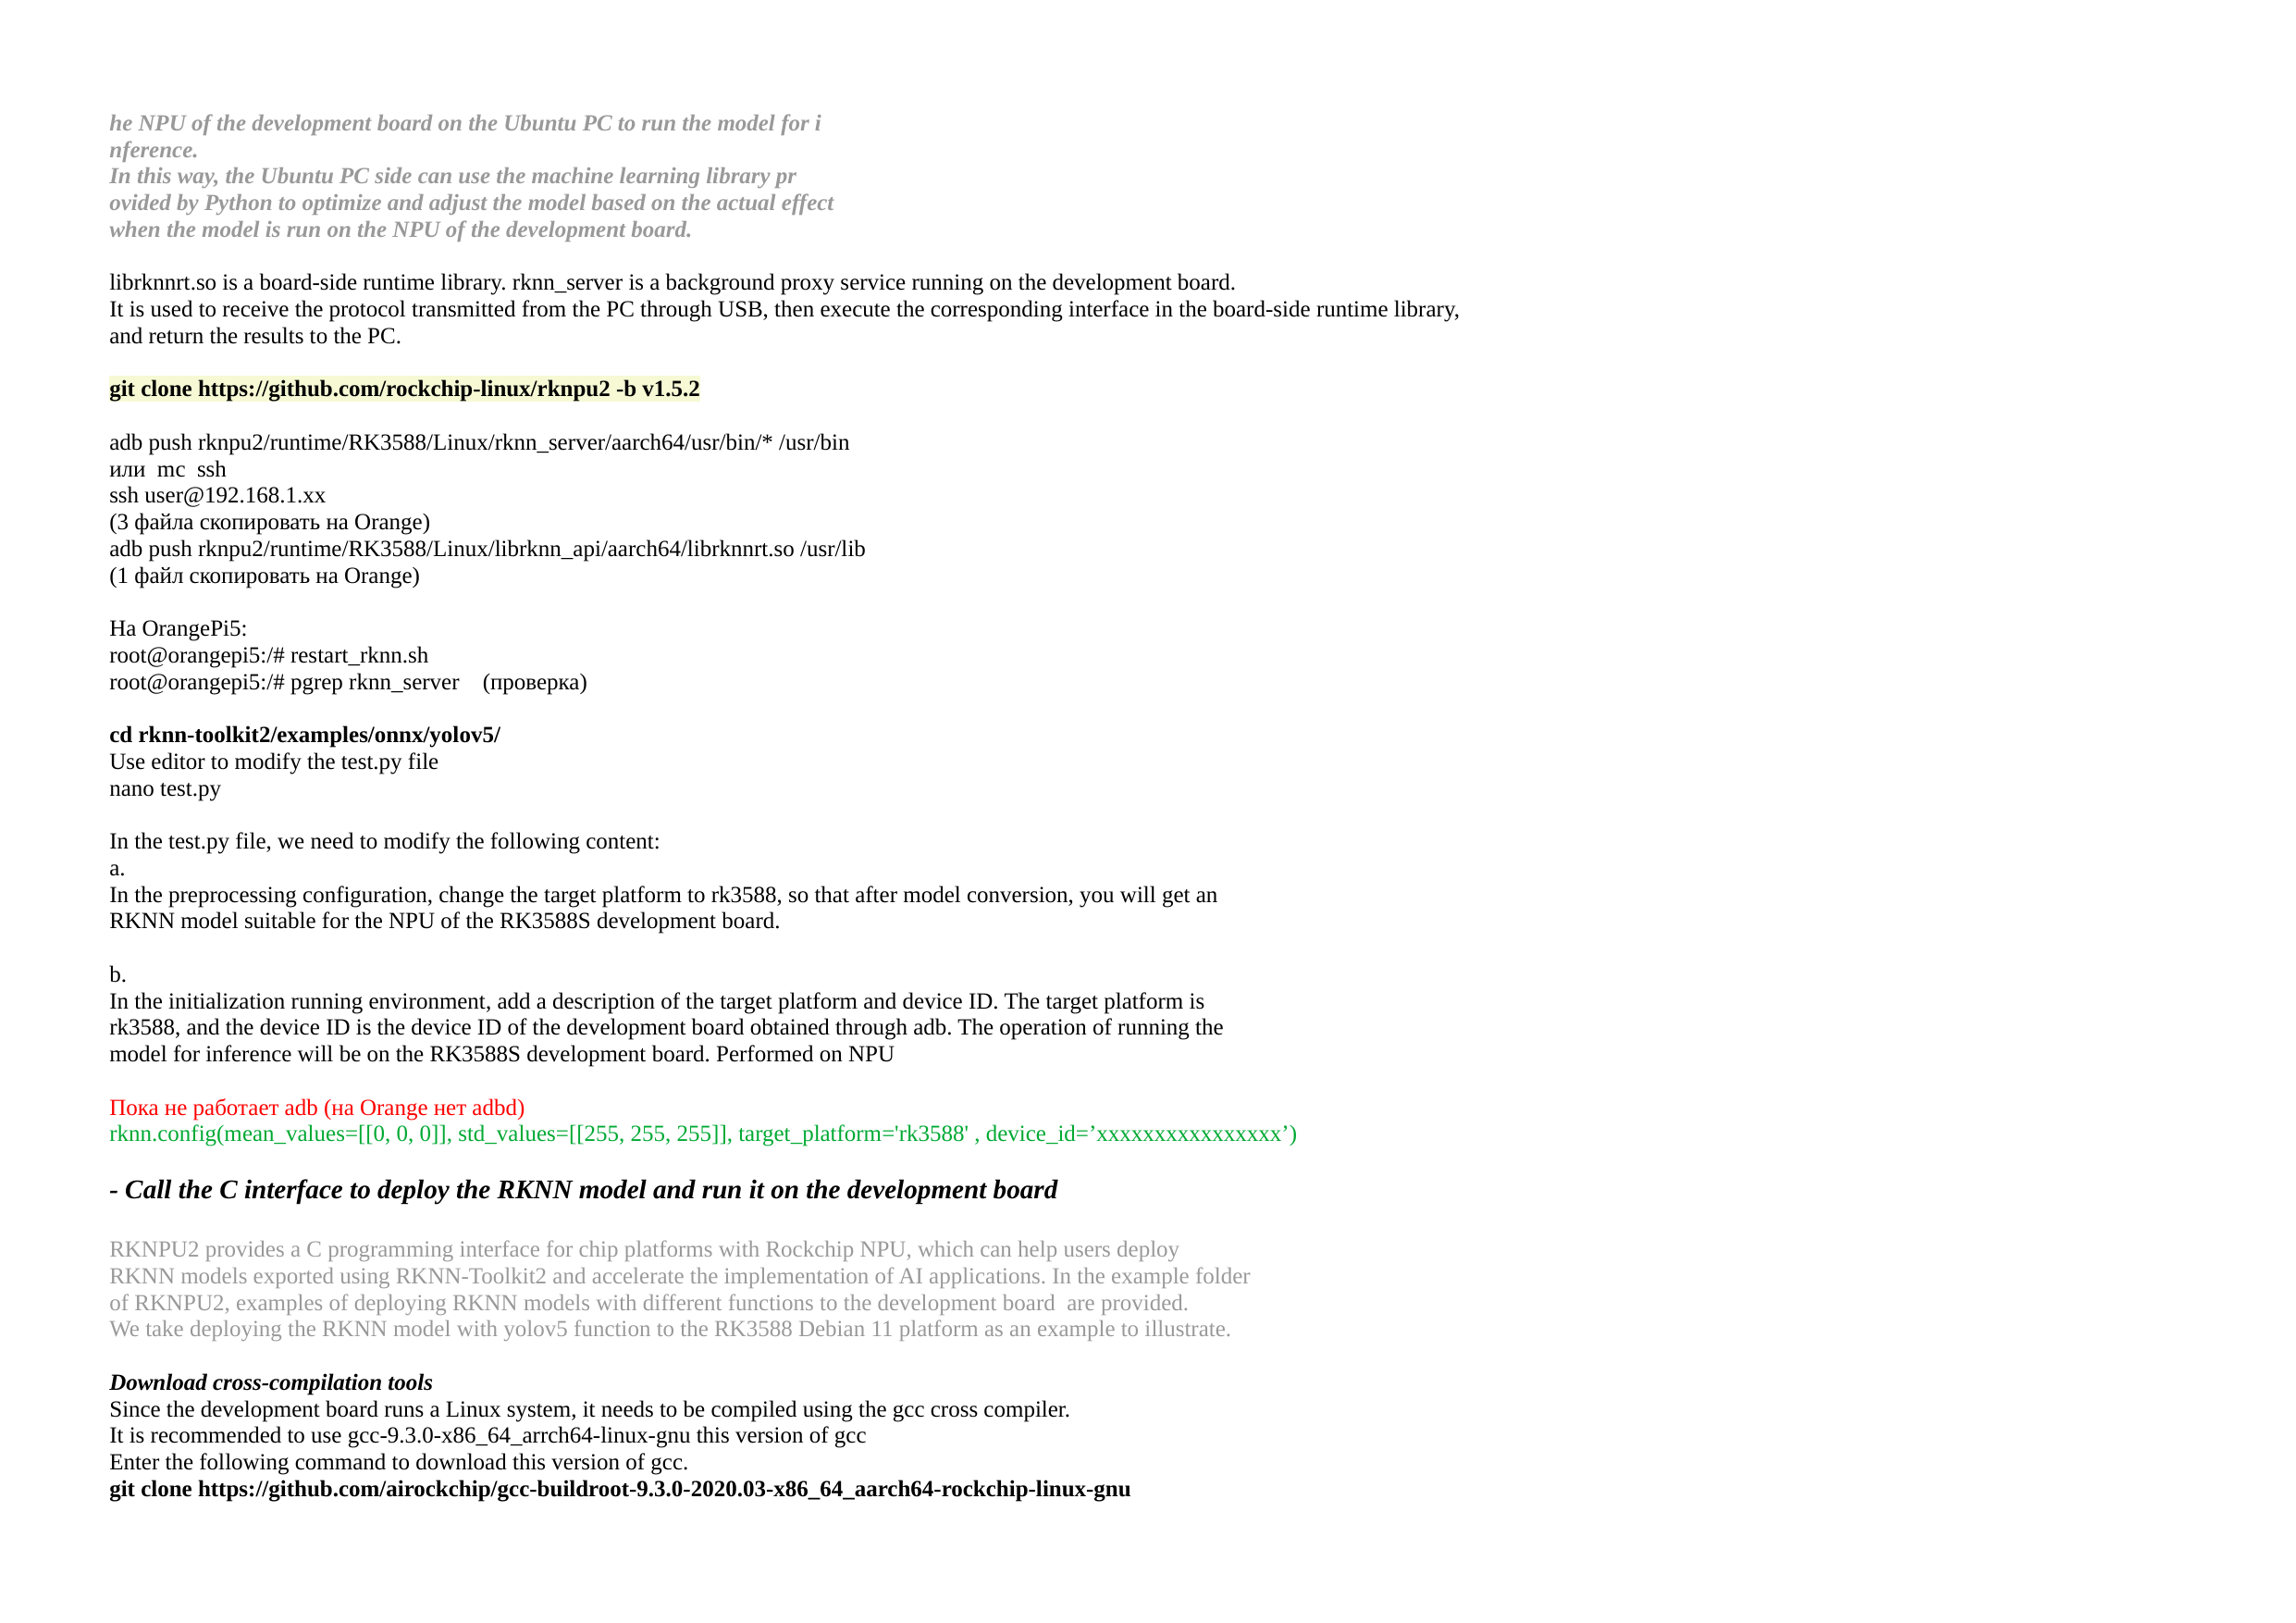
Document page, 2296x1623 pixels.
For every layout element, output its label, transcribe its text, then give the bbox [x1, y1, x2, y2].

text (3 файла скопировать на Orange) [109, 508, 2186, 535]
text ssh user@192.168.1.xx [109, 482, 2186, 508]
text ovided by Python to optimize and adjust the model based on the actual effect [109, 189, 2186, 216]
text - Call the C interface to deploy the RKNN model and run it on the development board [109, 1173, 2186, 1205]
text We take deploying the RKNN model with yolov5 function to the RK3588 Debian 11 platform as an example to illustrate. [109, 1315, 2186, 1342]
text It is recommended to use gcc-9.3.0-x86_64_arrch64-linux-gnu this version of gcc [109, 1421, 2186, 1448]
text In this way, the Ubuntu PC side can use the machine learning library pr [109, 163, 2186, 189]
text In the preprocessing configuration, change the target platform to rk3588, so that after model conversion, you will get an [109, 881, 2186, 908]
text На OrangePi5: [109, 614, 2186, 641]
text git clone https://github.com/rockchip-linux/rknpu2 -b v1.5.2 [109, 376, 2186, 402]
text It is used to receive the protocol transmitted from the PC through USB, then execute the corresponding interface in the board-side runtime library, [109, 295, 2186, 322]
text Download cross-compilation tools [109, 1369, 2186, 1395]
text cd rknn-toolkit2/examples/onnx/yolov5/ [109, 721, 2186, 748]
text rknn.config(mean_values=[[0, 0, 0]], std_values=[[255, 255, 255]], target_platform='rk3588' , device_id=’xxxxxxxxxxxxxxxx’) [109, 1121, 2186, 1146]
text librknnrt.so is a board-side runtime library. rknn_server is a background proxy service running on the development board. [109, 269, 2186, 295]
text Пока не работает adb (на Orange нет adbd) [109, 1094, 2186, 1121]
text a. [109, 854, 2186, 881]
text nano test.py [109, 774, 2186, 801]
text b. [109, 960, 2186, 987]
text root@orangepi5:/# pgrep rknn_server (проверка) [109, 668, 2186, 695]
text and return the results to the PC. [109, 322, 2186, 349]
text of RKNPU2, examples of deploying RKNN models with different functions to the development board are provided. [109, 1289, 2186, 1315]
text In the initialization running environment, add a description of the target platform and device ID. The target platform is [109, 987, 2186, 1014]
text RKNPU2 provides a C programming interface for chip platforms with Rockchip NPU, which can help users deploy [109, 1235, 2186, 1262]
text adb push rknpu2/runtime/RK3588/Linux/librknn_api/aarch64/librknnrt.so /usr/lib [109, 535, 2186, 562]
text RKNN models exported using RKNN-Toolkit2 and accelerate the implementation of AI applications. In the example folder [109, 1262, 2186, 1289]
text Enter the following command to download this version of gcc. [109, 1448, 2186, 1475]
text root@orangepi5:/# restart_rknn.sh [109, 641, 2186, 668]
text Since the development board runs a Linux system, it needs to be compiled using the gcc cross compiler. [109, 1395, 2186, 1421]
text rk3588, and the device ID is the device ID of the development board obtained through adb. The operation of running the [109, 1014, 2186, 1040]
text Use editor to modify the test.py file [109, 748, 2186, 774]
text (1 файл скопировать на Orange) [109, 562, 2186, 588]
text he NPU of the development board on the Ubuntu PC to run the model for i [109, 109, 2186, 136]
text RKNN model suitable for the NPU of the RK3588S development board. [109, 908, 2186, 934]
text In the test.py file, we need to modify the following content: [109, 827, 2186, 854]
text git clone https://github.com/airockchip/gcc-buildroot-9.3.0-2020.03-x86_64_aarch64-rockchip-linux-gnu [109, 1475, 2186, 1502]
text when the model is run on the NPU of the development board. [109, 216, 2186, 242]
text nference. [109, 136, 2186, 163]
text model for inference will be on the RK3588S development board. Performed on NPU [109, 1040, 2186, 1067]
text adb push rknpu2/runtime/RK3588/Linux/rknn_server/aarch64/usr/bin/* /usr/bin [109, 428, 2186, 455]
text или mc ssh [109, 455, 2186, 482]
